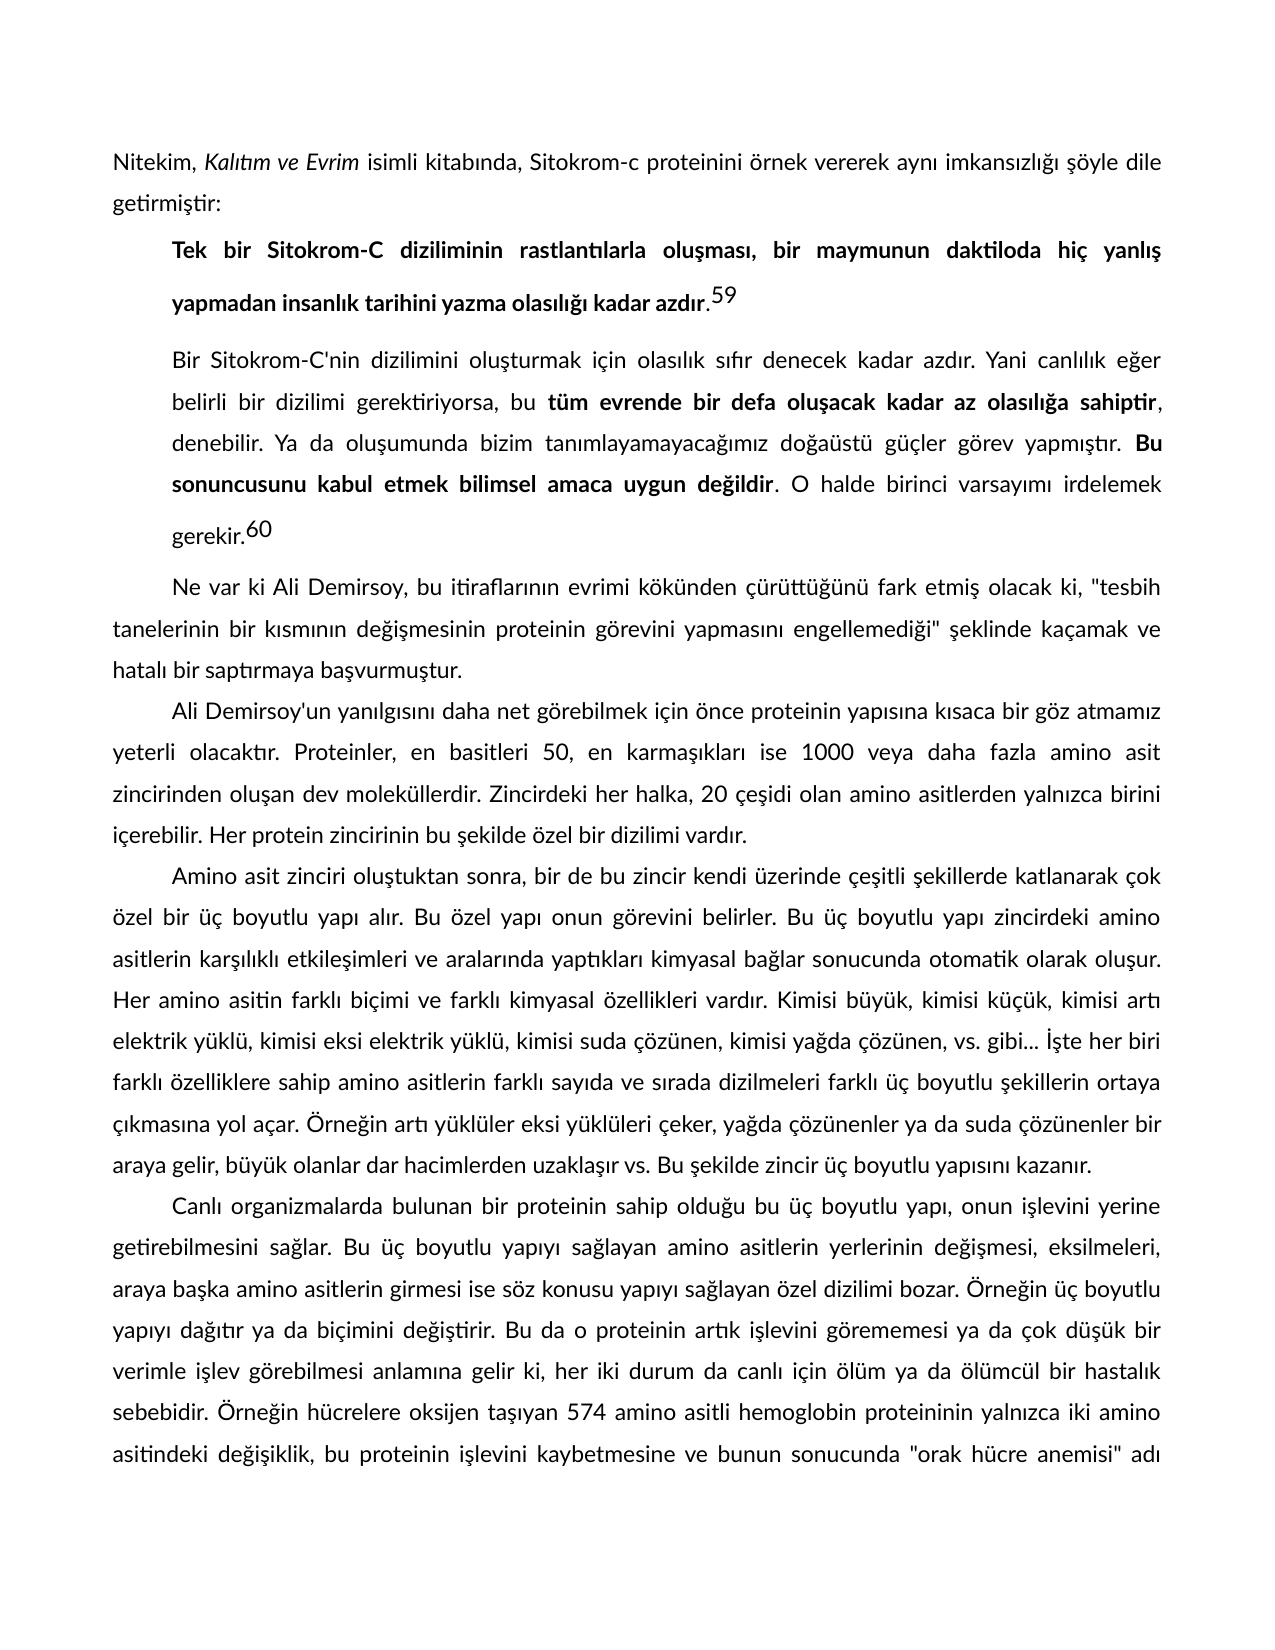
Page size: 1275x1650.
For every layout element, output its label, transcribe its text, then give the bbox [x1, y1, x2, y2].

text Canlı organizmalarda bulunan bir proteinin sahip olduğu bu üç boyutlu yapı, onun işlevini yerine getirebilmesini sağlar. Bu üç boyutlu yapıyı sağlayan amino asitlerin yerlerinin değişmesi, eksilmeleri, araya başka amino asitlerin girmesi ise söz konusu yapıyı sağlayan özel dizilimi bozar. Örneğin üç boyutlu yapıyı dağıtır ya da biçimini değiştirir. Bu da o proteinin artık işlevini görememesi ya da çok düşük bir verimle işlev görebilmesi anlamına gelir ki, her iki durum da canlı için ölüm ya da ölümcül bir hastalık sebebidir. Örneğin hücrelere oksijen taşıyan 574 amino asitli hemoglobin proteininin yalnızca iki amino asitindeki değişiklik, bu proteinin işlevini kaybetmesine ve bunun sonucunda "orak hücre anemisi" adı [112, 1192, 1162, 1467]
text Tek bir Sitokrom-C diziliminin rastlantılarla oluşması, bir maymunun daktiloda hiç yanlış yapmadan insanlık tarihini yazma olasılığı kadar azdır.59 [172, 236, 1162, 316]
text Amino asit zinciri oluştuktan sonra, bir de bu zincir kendi üzerinde çeşitli şekillerde katlanarak çok özel bir üç boyutlu yapı alır. Bu özel yapı onun görevini belirler. Bu üç boyutlu yapı zincirdeki amino asitlerin karşılıklı etkileşimleri ve aralarında yaptıkları kimyasal bağlar sonucunda otomatik olarak oluşur. Her amino asitin farklı biçimi ve farklı kimyasal özellikleri vardır. Kimisi büyük, kimisi küçük, kimisi artı elektrik yüklü, kimisi eksi elektrik yüklü, kimisi suda çözünen, kimisi yağda çözünen, vs. gibi... İşte her biri farklı özelliklere sahip amino asitlerin farklı sayıda ve sırada dizilmeleri farklı üç boyutlu şekillerin ortaya çıkmasına yol açar. Örneğin artı yüklüler eksi yüklüleri çeker, yağda çözünenler ya da suda çözünenler bir araya gelir, büyük olanlar dar hacimlerden uzaklaşır vs. Bu şekilde zincir üç boyutlu yapısını kazanır. [112, 862, 1162, 1178]
text Nitekim, Kalıtım ve Evrim isimli kitabında, Sitokrom-c proteinini örnek vererek aynı imkansızlığı şöyle dile getirmiştir: [112, 148, 1162, 216]
text Ali Demirsoy'un yanılgısını daha net görebilmek için önce proteinin yapısına kısaca bir göz atmamız yeterli olacaktır. Proteinler, en basitleri 50, en karmaşıkları ise 1000 veya daha fazla amino asit zincirinden oluşan dev moleküllerdir. Zincirdeki her halka, 20 çeşidi olan amino asitlerden yalnızca birini içerebilir. Her protein zincirinin bu şekilde özel bir dizilimi vardır. [112, 697, 1162, 848]
text Ne var ki Ali Demirsoy, bu itiraflarının evrimi kökünden çürüttüğünü fark etmiş olacak ki, "tesbih tanelerinin bir kısmının değişmesinin proteinin görevini yapmasını engellemediği" şeklinde kaçamak ve hatalı bir saptırmaya başvurmuştur. [112, 573, 1162, 683]
text Bir Sitokrom-C'nin dizilimini oluşturmak için olasılık sıfır denecek kadar azdır. Yani canlılık eğer belirli bir dizilimi gerektiriyorsa, bu tüm evrende bir defa oluşacak kadar az olasılığa sahiptir, denebilir. Ya da oluşumunda bizim tanımlayamayacağımız doğaüstü güçler görev yapmıştır. Bu sonuncusunu kabul etmek bilimsel amaca uygun değildir. O halde birinci varsayımı irdelemek gerekir.60 [172, 346, 1162, 549]
